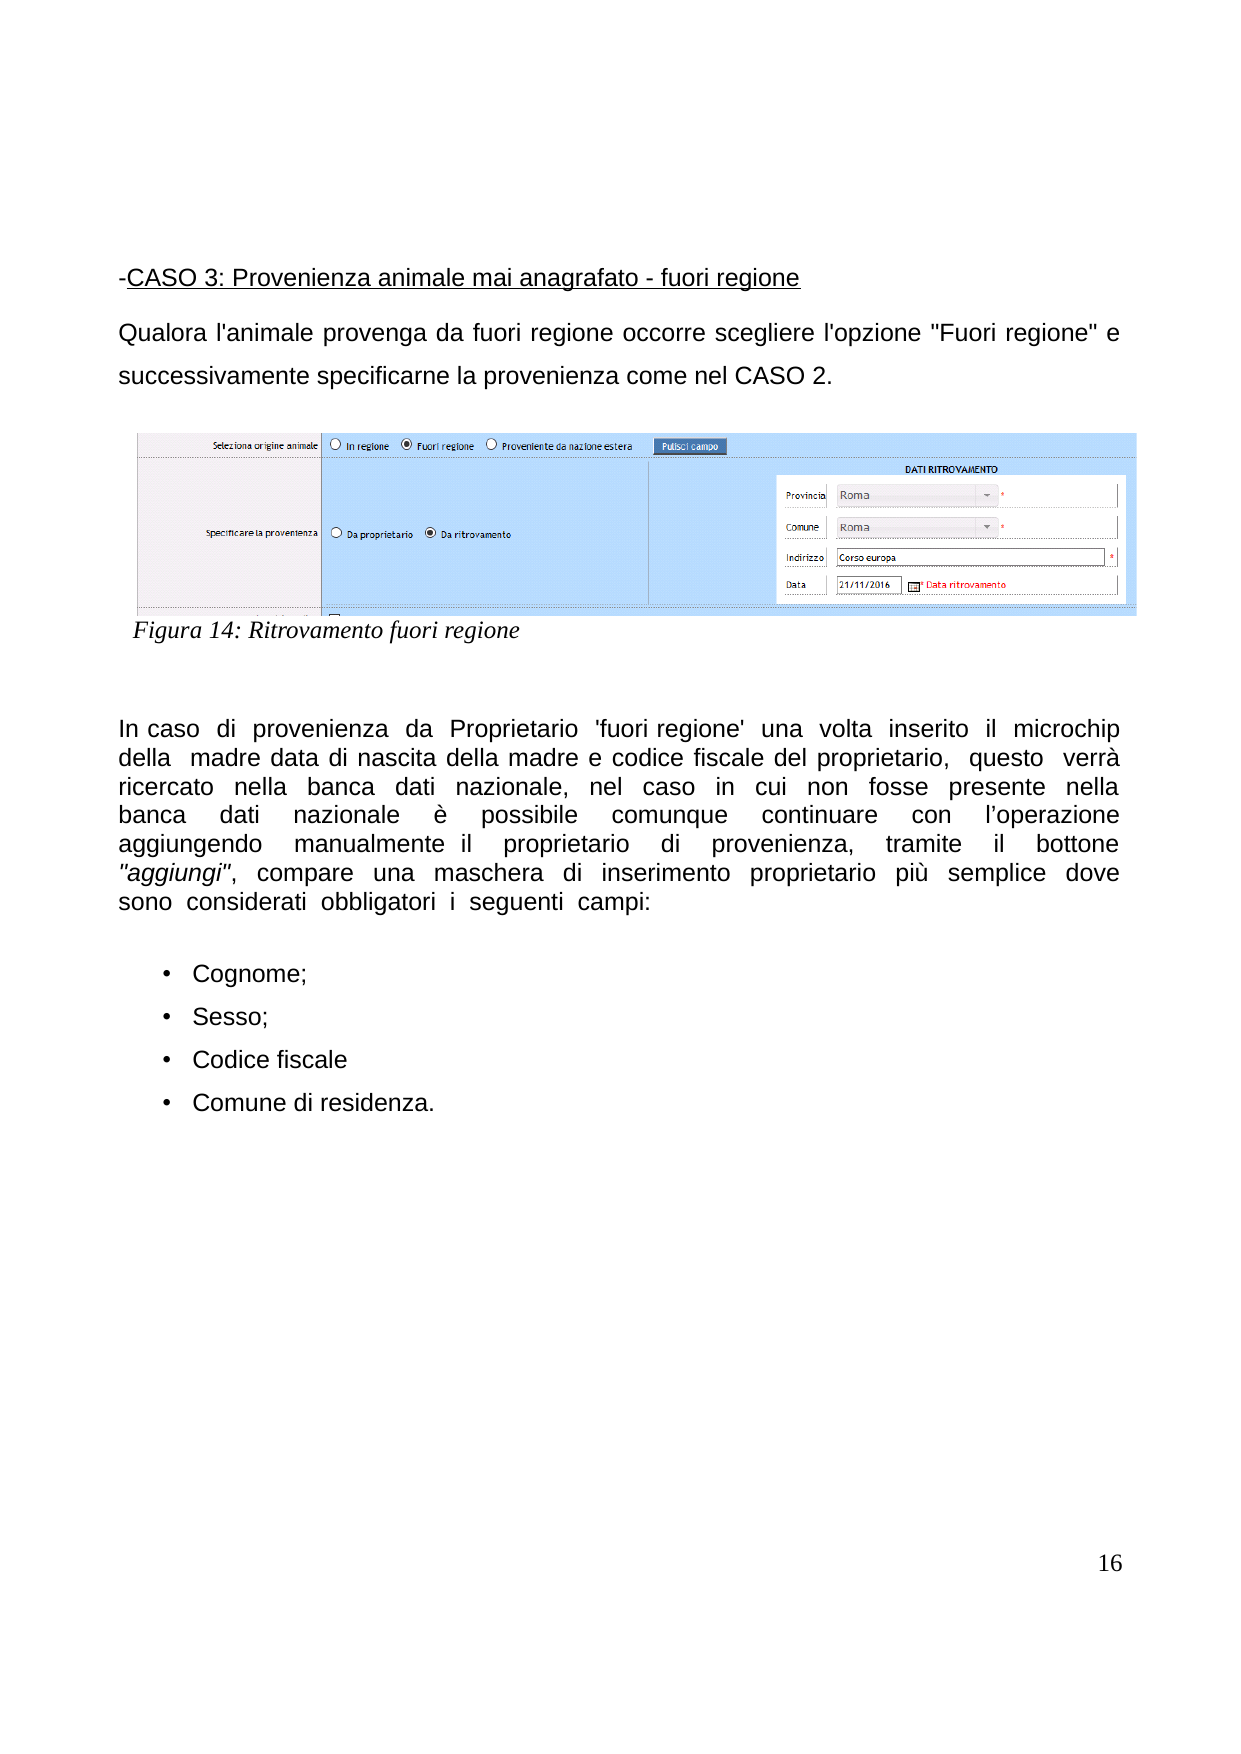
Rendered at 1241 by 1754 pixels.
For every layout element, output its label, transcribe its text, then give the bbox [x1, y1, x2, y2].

text In caso di provenienza da Proprietario 'fuori regione' una volta inserito il microchip della madre data di nascita della madre e codice fiscale del proprietario, questo verrà ricercato nella banca dati nazionale, nel caso in cui non fosse presente nella banca dati nazionale è possibile comunque continuare con l’operazione aggiungendo manualmente il proprietario di provenienza, tramite il bottone "aggiungi", compare una maschera di inserimento proprietario più semplice dove sono considerati obbligatori i seguenti campi: [118, 714, 1122, 916]
text -CASO 3: Provenienza animale mai anagrafato - fuori regione [118, 176, 1122, 291]
text Qualora l'animale provenga da fuori regione occorre scegliere l'opzione "Fuori regione" e successivamente specificarne la provenienza come nel CASO 2. [118, 318, 1122, 390]
list Comune di residenza. [162, 1088, 1122, 1117]
text Figura 14: Ritrovamento fuori regione [133, 616, 1137, 644]
picture [132, 433, 1137, 616]
list Sesso; [162, 1002, 1122, 1031]
list Cognome; [162, 959, 1122, 987]
list Codice fiscale [162, 1045, 1122, 1074]
